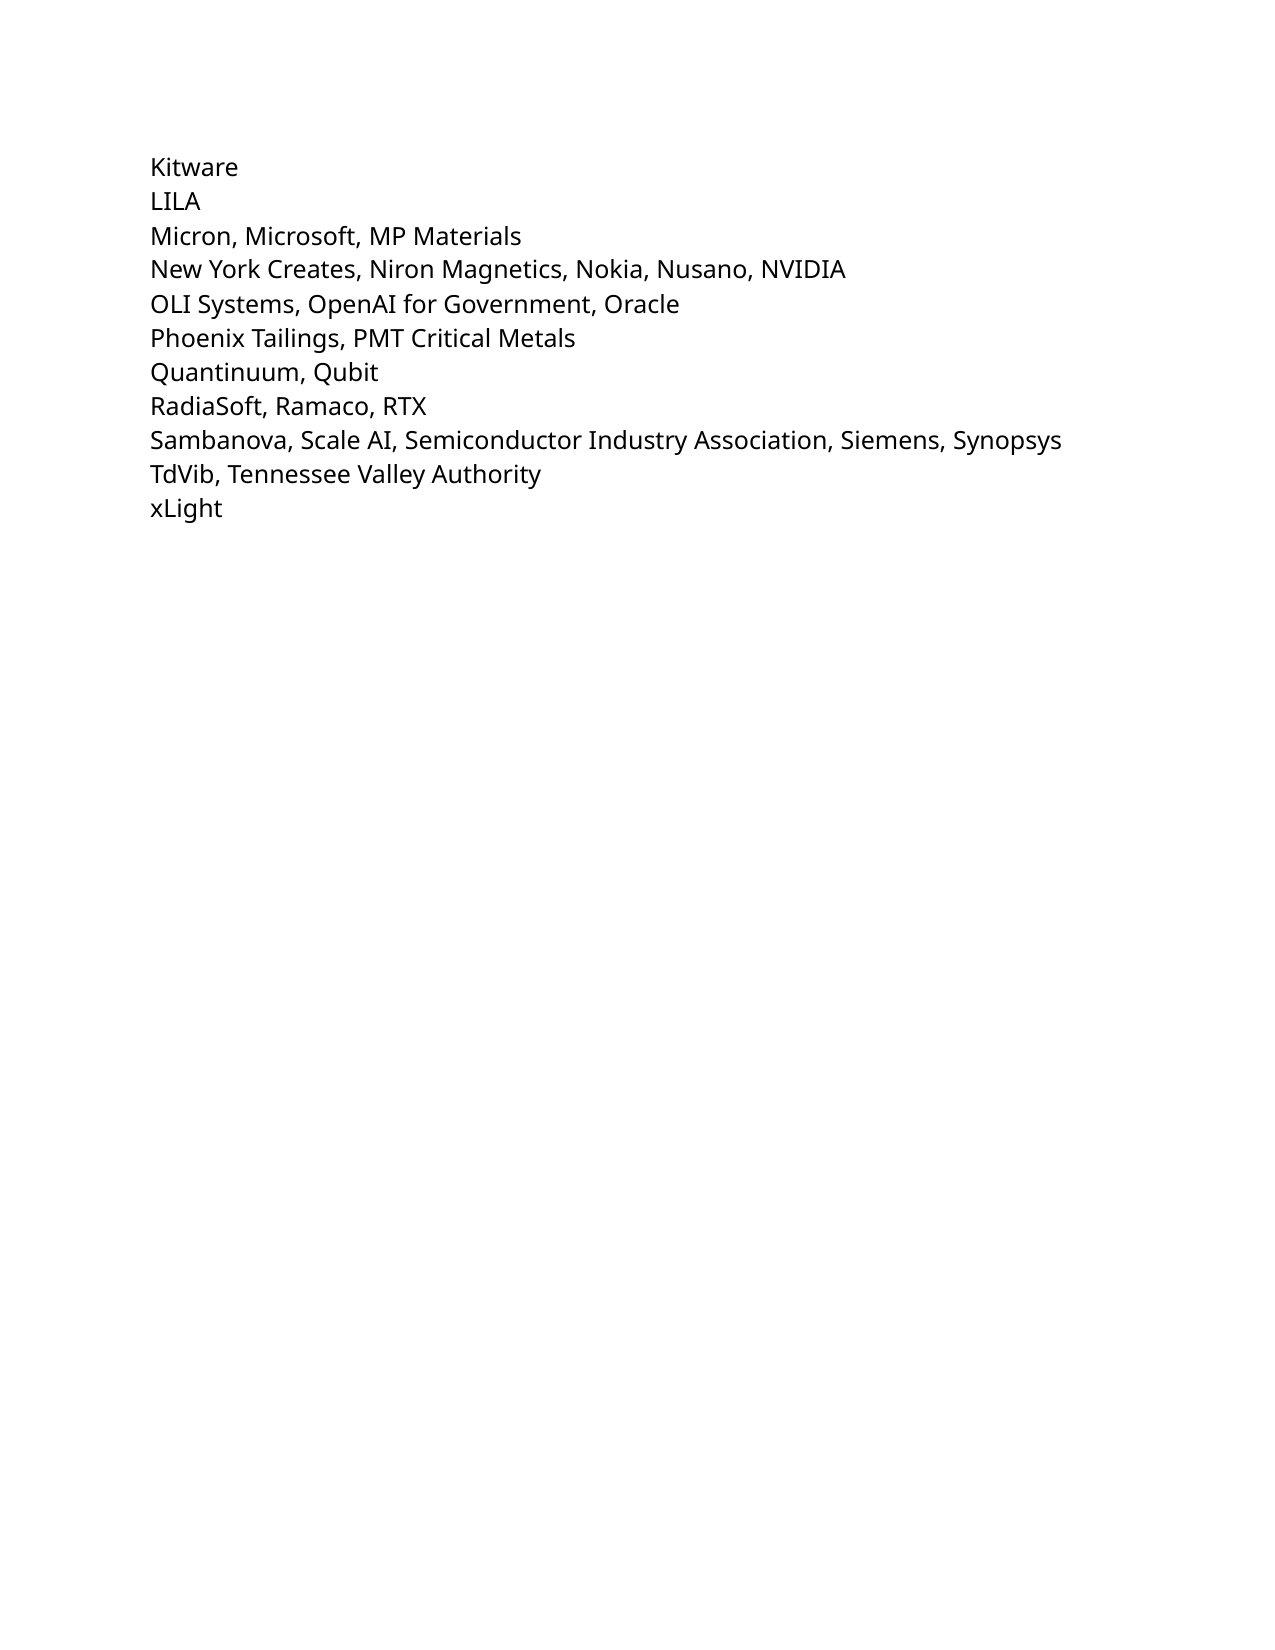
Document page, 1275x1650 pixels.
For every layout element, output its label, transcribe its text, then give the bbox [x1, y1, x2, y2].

text Quantinuum, Qubit [150, 354, 1125, 388]
text OLI Systems, OpenAI for Government, Oracle [150, 286, 1125, 320]
text Phoenix Tailings, PMT Critical Metals [150, 320, 1125, 354]
text TdVib, Tennessee Valley Authority [150, 457, 1125, 491]
text New York Creates, Niron Magnetics, Nokia, Nusano, NVIDIA [150, 252, 1125, 286]
text Kitware [150, 150, 1125, 184]
text LILA [150, 184, 1125, 218]
text Micron, Microsoft, MP Materials [150, 218, 1125, 252]
text Sambanova, Scale AI, Semiconductor Industry Association, Siemens, Synopsys [150, 422, 1125, 457]
text RadiaSoft, Ramaco, RTX [150, 388, 1125, 422]
text xLight [150, 491, 1125, 525]
